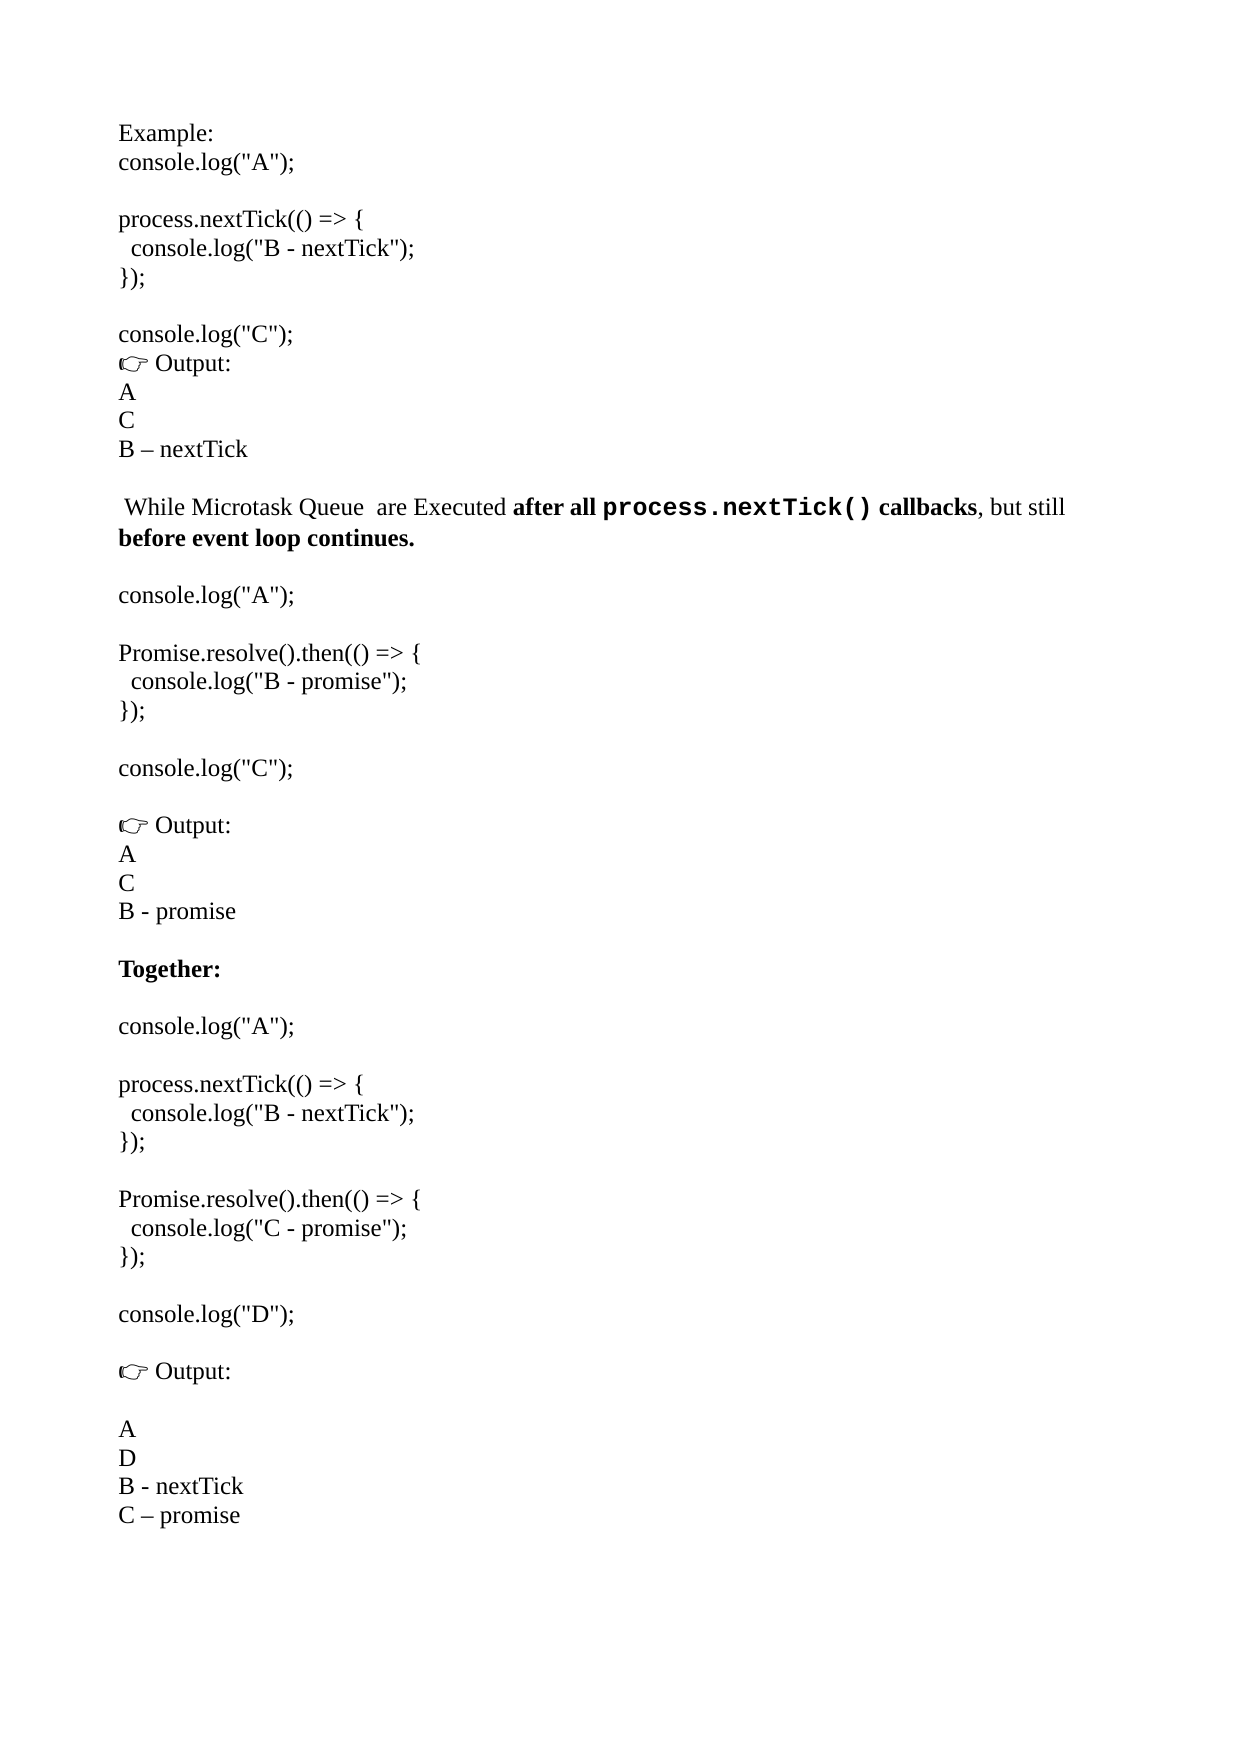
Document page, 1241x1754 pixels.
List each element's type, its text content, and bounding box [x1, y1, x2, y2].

text C – promise [118, 1500, 1122, 1529]
text 👉 Output: [118, 348, 1122, 377]
text Promise.resolve().then(() => { [118, 1184, 1122, 1213]
text B - nextTick [118, 1471, 1122, 1500]
text While Microtask Queue are Executed after all process.nextTick() callbacks, but still before event loop continues. [118, 492, 1122, 551]
text console.log("A"); [118, 580, 1122, 609]
text }); [118, 695, 1122, 724]
text 👉 Output: [118, 1356, 1122, 1385]
text C [118, 868, 1122, 896]
text }); [118, 1126, 1122, 1155]
text console.log("C"); [118, 753, 1122, 781]
text console.log("B - nextTick"); [118, 1098, 1122, 1126]
text console.log("A"); [118, 147, 1122, 176]
text process.nextTick(() => { [118, 204, 1122, 233]
text D [118, 1443, 1122, 1471]
text console.log("C"); [118, 319, 1122, 348]
text B – nextTick [118, 434, 1122, 463]
text B - promise [118, 896, 1122, 925]
text }); [118, 262, 1122, 291]
text A [118, 1414, 1122, 1443]
text C [118, 406, 1122, 434]
text console.log("A"); [118, 1011, 1122, 1040]
text Example: [118, 118, 1122, 147]
text process.nextTick(() => { [118, 1069, 1122, 1098]
text A [118, 839, 1122, 868]
text console.log("B - promise"); [118, 666, 1122, 695]
text 👉 Output: [118, 810, 1122, 839]
text }); [118, 1241, 1122, 1270]
text Promise.resolve().then(() => { [118, 638, 1122, 666]
text console.log("D"); [118, 1299, 1122, 1328]
text console.log("B - nextTick"); [118, 233, 1122, 262]
text console.log("C - promise"); [118, 1213, 1122, 1241]
text Together: [118, 954, 1122, 983]
text A [118, 377, 1122, 406]
